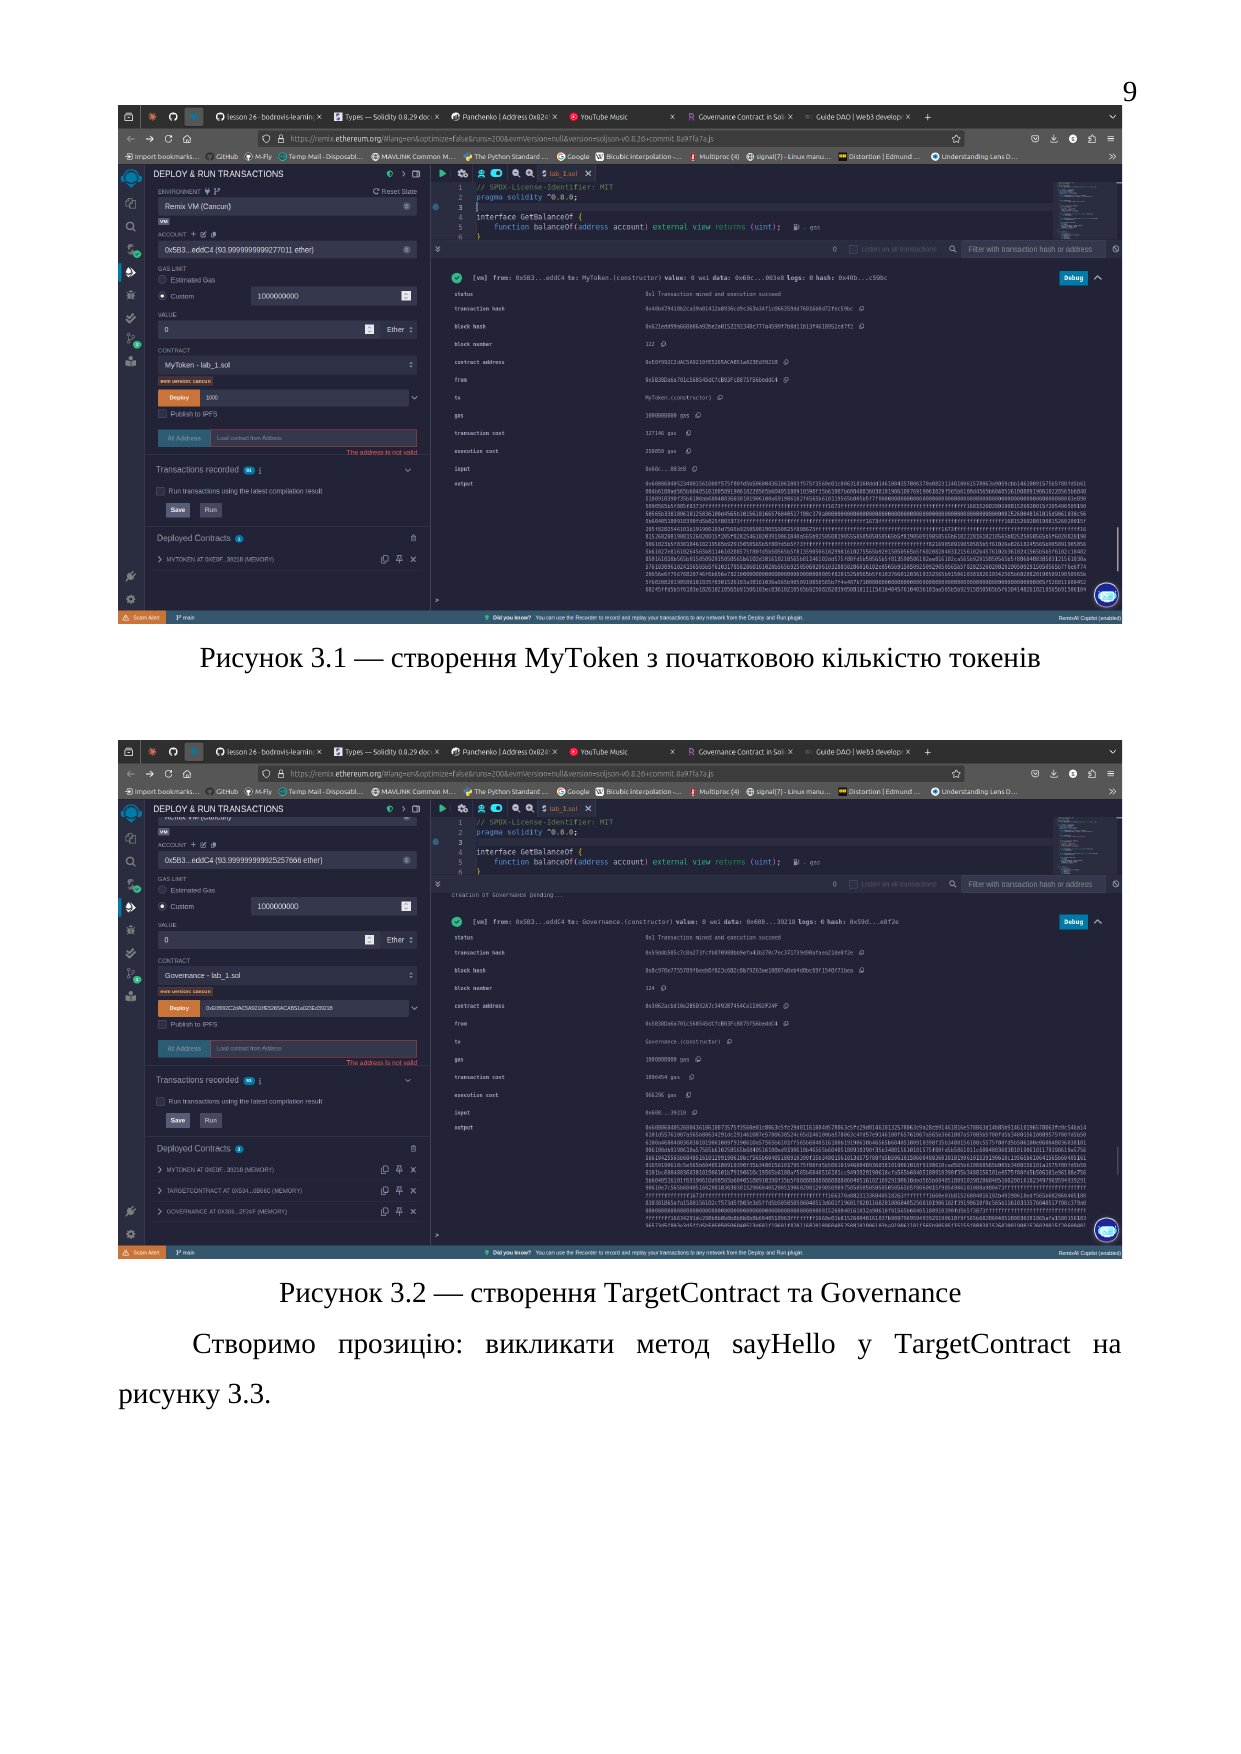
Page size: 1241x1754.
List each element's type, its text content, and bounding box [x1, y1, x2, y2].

text Створимо прозицію: викликати метод sayHello у TargetContract на рисунку 3.3. [118, 1309, 1122, 1410]
picture [118, 740, 1123, 1259]
picture [118, 105, 1123, 624]
text Рисунок 3.1 — створення MyToken з початковою кількістю токенів [118, 624, 1122, 674]
text Рисунок 3.2 — створення TargetContract та Governance [118, 1259, 1122, 1309]
